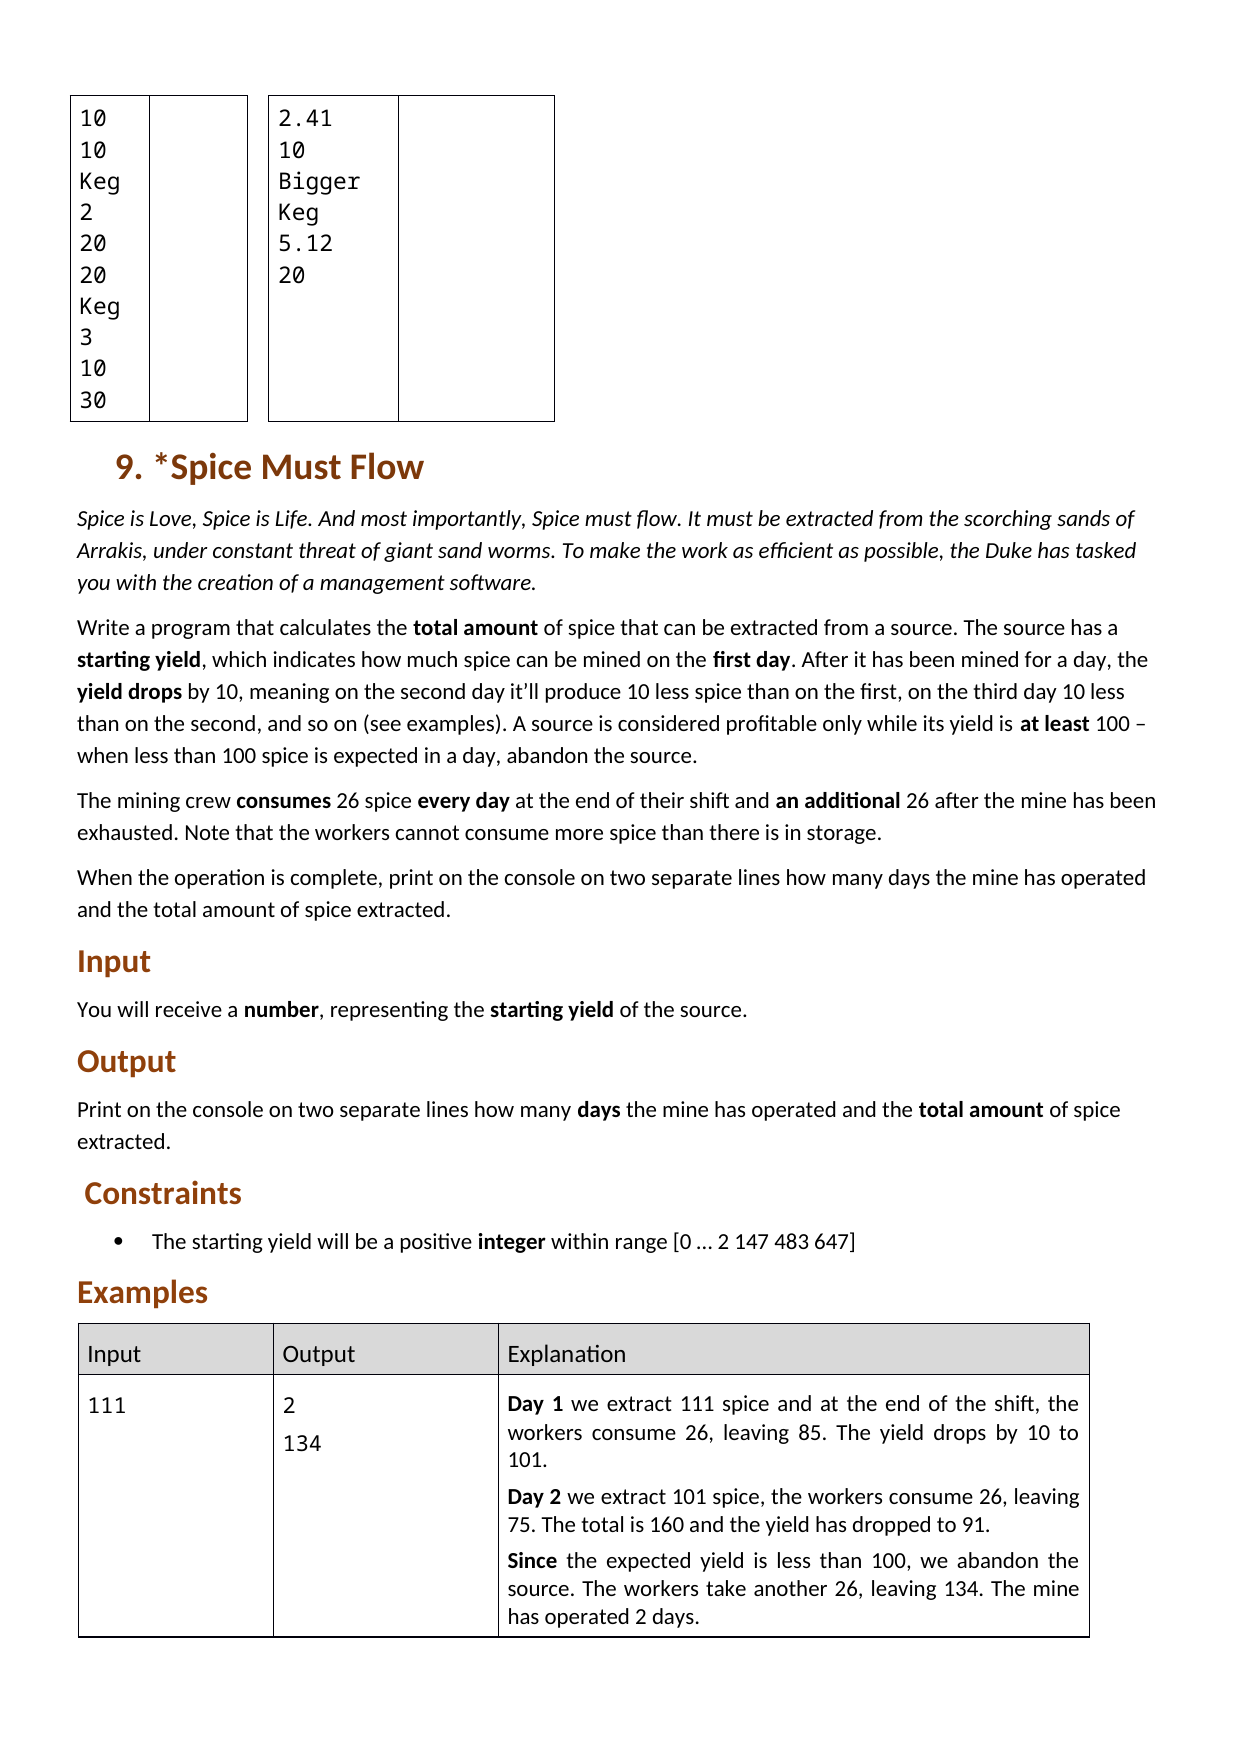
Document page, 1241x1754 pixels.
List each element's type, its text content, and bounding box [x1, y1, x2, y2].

table_cell Day 1 we extract 111 spice and at the end of the shift, the workers consume 26, leaving 85. The yield drops by 10 to 101. Day 2 we extract 101 spice, the workers consume 26, leaving 75. The total is 160 and the yield has dropped to 91. Since the expected yield is less than 100, we abandon the source. The workers take another 26, leaving 134. The mine has operated 2 days. [499, 1375, 1089, 1636]
table_header Output [274, 1324, 498, 1374]
table_cell 10 10 Keg 2 20 20 Keg 3 10 30 [71, 96, 149, 421]
subtitle Examples [77, 1272, 1163, 1312]
text When the operation is complete, print on the console on two separate lines how many days the mine has operated and the total amount of spice extracted. [77, 863, 1163, 923]
table_cell [150, 96, 247, 421]
text Write a program that calculates the total amount of spice that can be extracted from a source. The source has a starting yield, which indicates how much spice can be mined on the first day. After it has been mined for a day, the yield drops by 10, meaning on the second day it’ll produce 10 less spice than on the first, on the third day 10 less than on the second, and so on (see examples). A source is considered profitable only while its yield is at least 100 – when less than 100 spice is expected in a day, abandon the source. [77, 613, 1163, 769]
table_cell [399, 96, 554, 421]
subtitle *Spice Must Flow [114, 443, 1163, 488]
list The starting yield will be a positive integer within range [0 … 2 147 483 647] [114, 1227, 1163, 1255]
text Print on the console on two separate lines how many days the mine has operated and the total amount of spice extracted. [77, 1095, 1163, 1155]
table_cell [248, 95, 268, 421]
table_header Input [79, 1324, 273, 1374]
table_cell 2 134 [274, 1375, 498, 1636]
text The mining crew consumes 26 spice every day at the end of their shift and an additional 26 after the mine has been exhausted. Note that the workers cannot consume more spice than there is in storage. [77, 786, 1163, 846]
subtitle Output [77, 1040, 1163, 1081]
text Spice is Love, Spice is Life. And most importantly, Spice must flow. It must be extracted from the scorching sands of Arrakis, under constant threat of giant sand worms. To make the work as efficient as possible, the Duke has tasked you with the creation of a management software. [77, 504, 1163, 596]
subtitle Constraints [77, 1172, 1163, 1212]
table_cell 111 [79, 1375, 273, 1636]
text You will receive a number, representing the starting yield of the source. [77, 995, 1163, 1023]
table_header Explanation [499, 1324, 1089, 1374]
table_cell 2.41 10 Bigger Keg 5.12 20 [269, 96, 398, 421]
subtitle Input [77, 940, 1163, 981]
